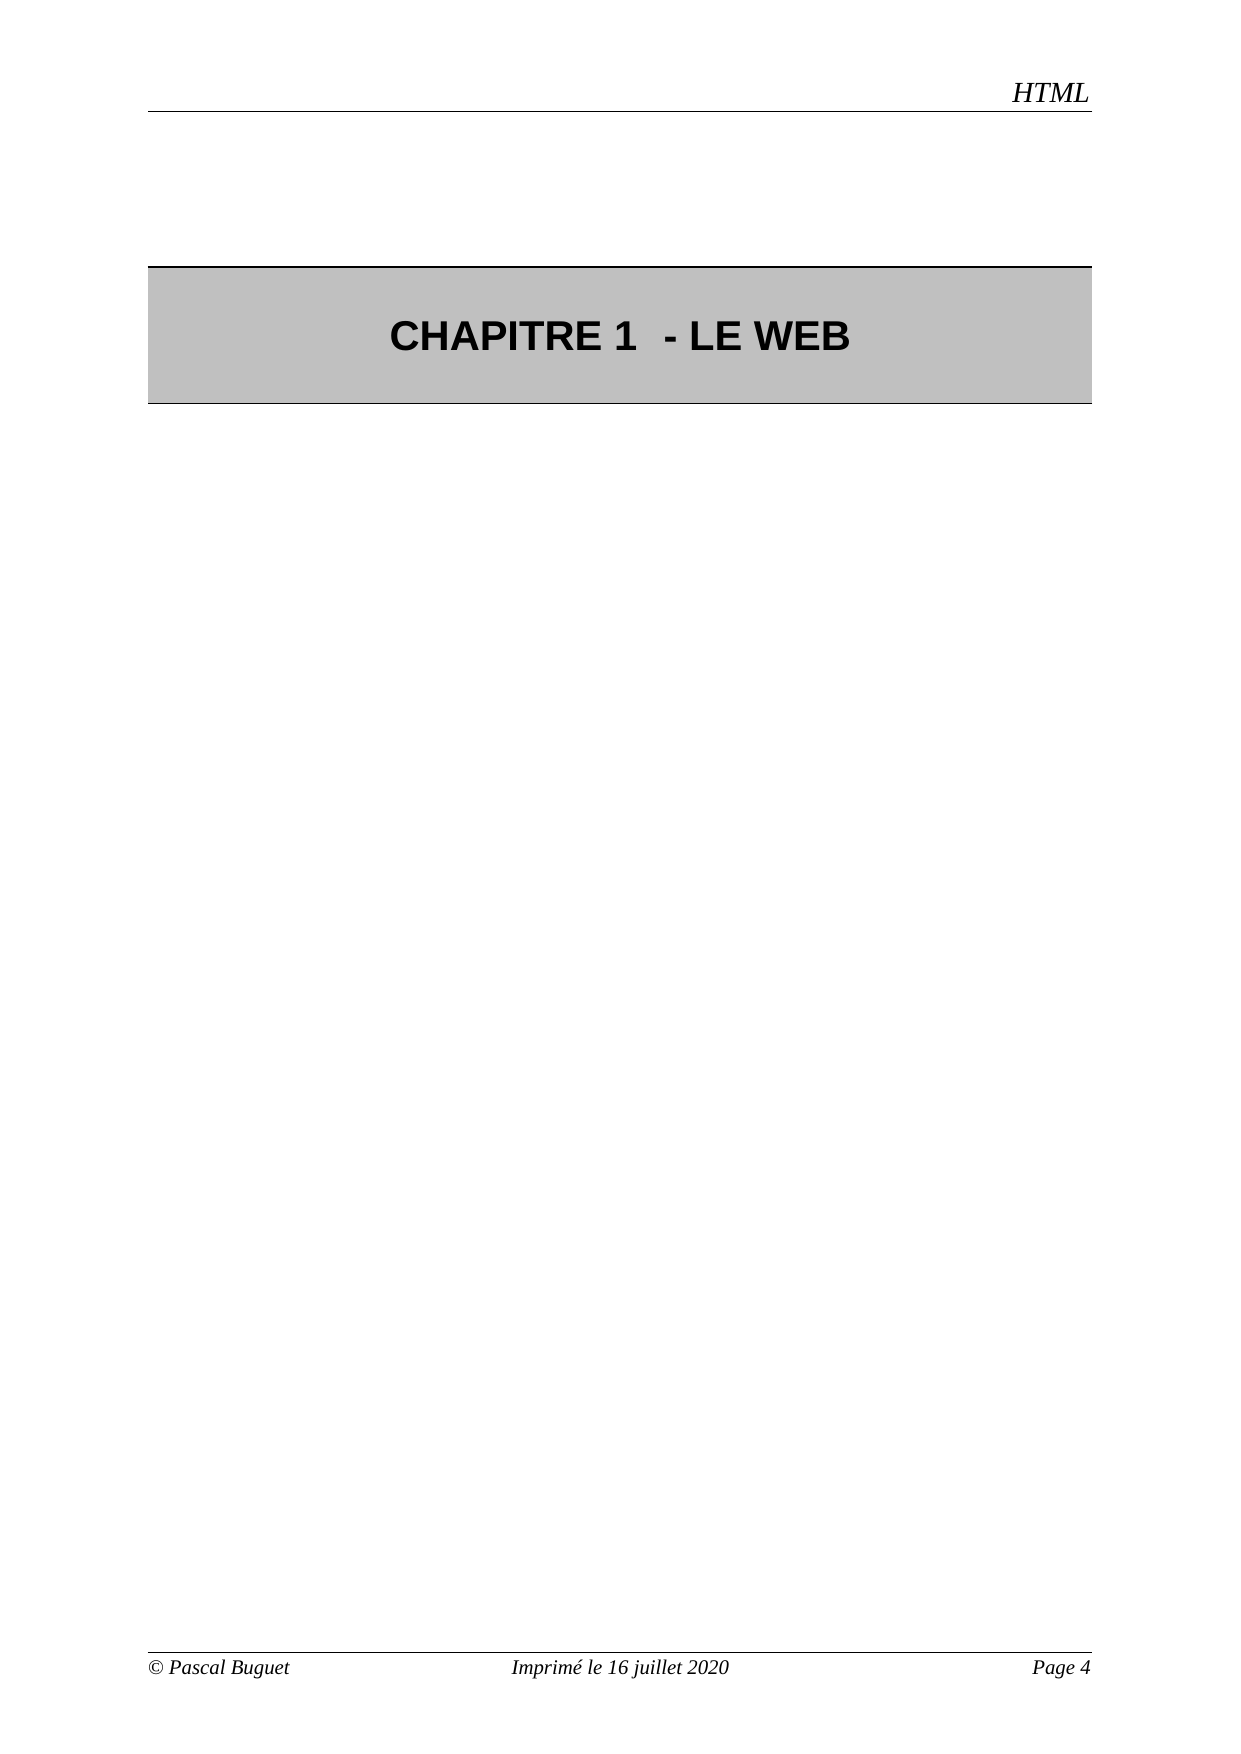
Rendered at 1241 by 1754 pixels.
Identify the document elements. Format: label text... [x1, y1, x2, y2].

subtitle - LE WEB [148, 268, 1092, 403]
